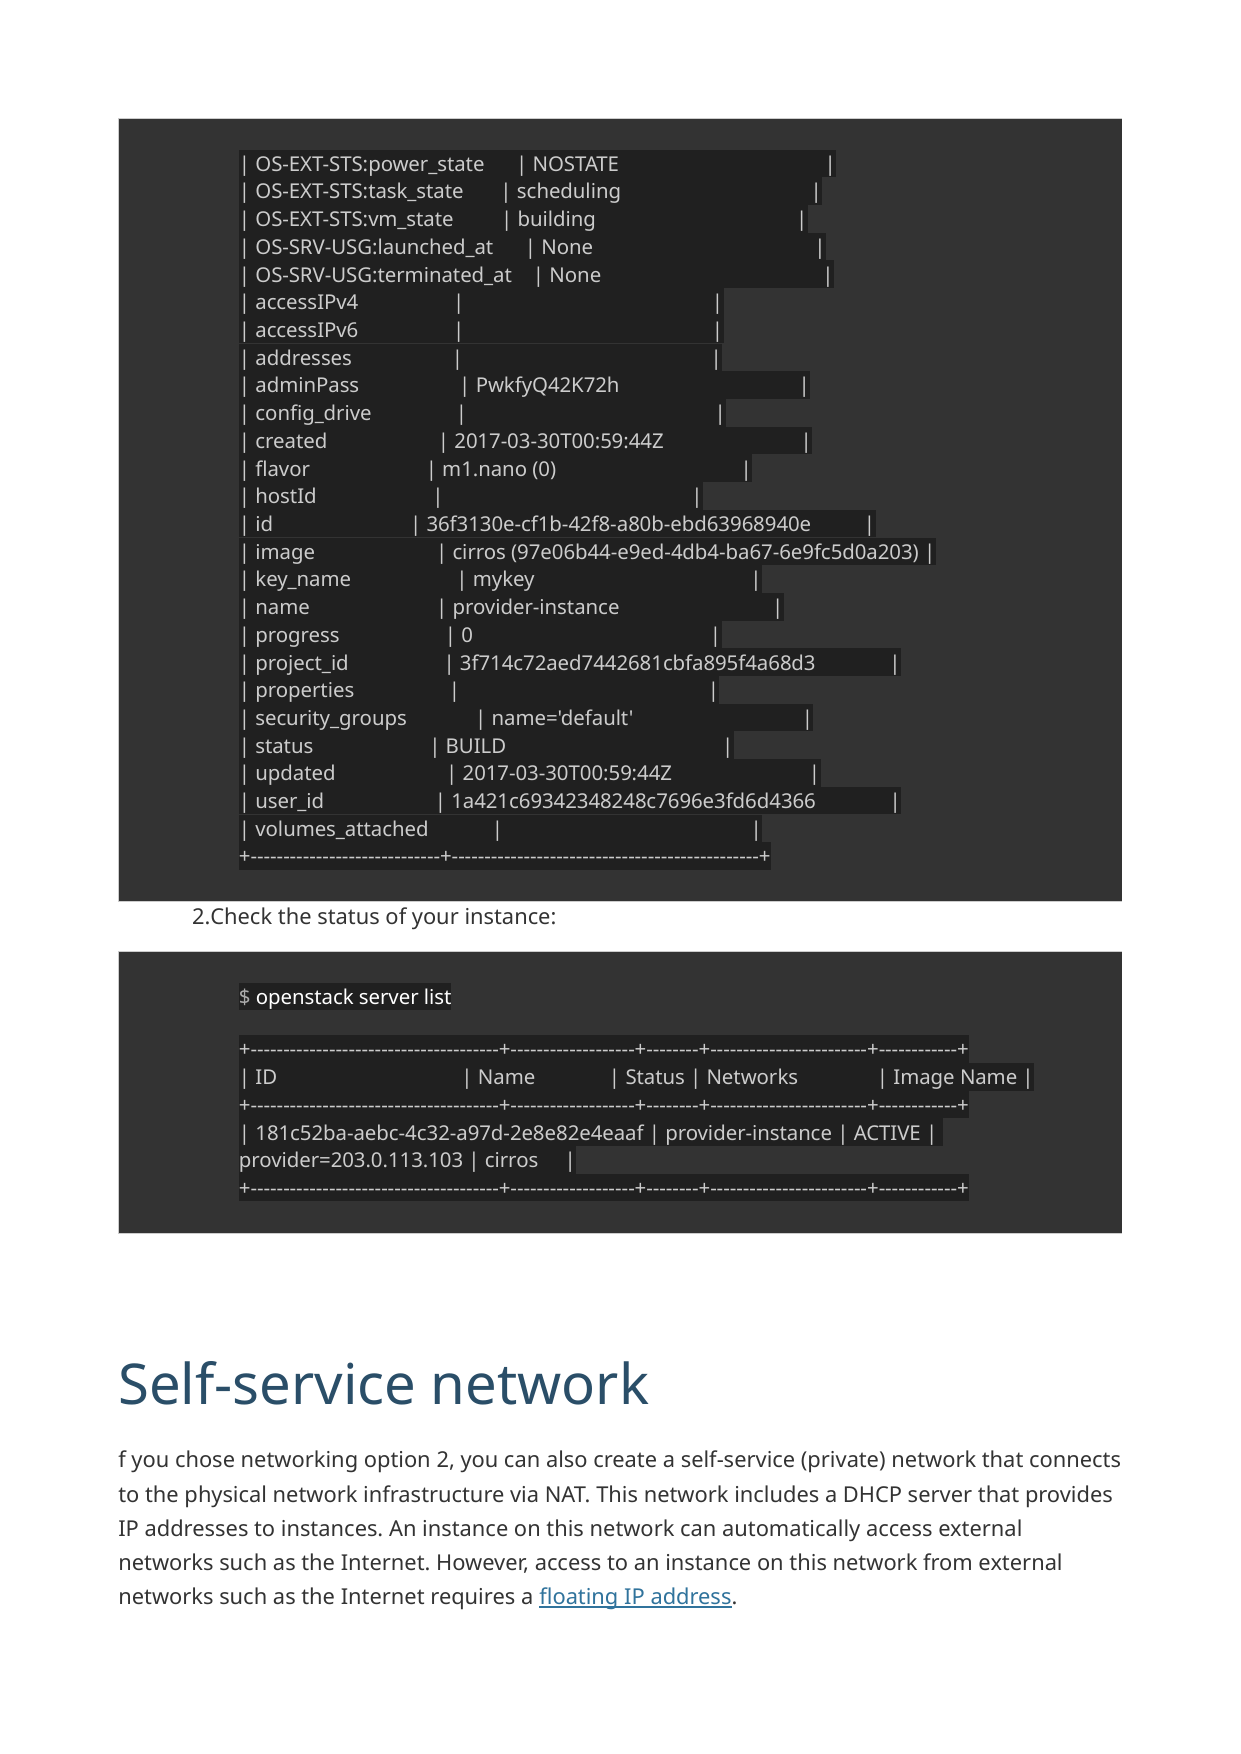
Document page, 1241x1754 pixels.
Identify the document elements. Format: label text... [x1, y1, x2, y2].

list | progress | 0 | [119, 589, 1122, 617]
list | OS-EXT-STS:vm_state | building | [119, 173, 1122, 201]
list | volumes_attached | | [119, 783, 1122, 811]
list | OS-EXT-STS:power_state | NOSTATE | [119, 119, 1122, 146]
list +--------------------------------------+-------------------+--------+------------------------+------------+ [119, 1004, 1122, 1031]
list | status | BUILD | [119, 700, 1122, 728]
list | flavor | m1.nano (0) | [119, 423, 1122, 451]
list | project_id | 3f714c72aed7442681cbfa895f4a68d3 | [119, 617, 1122, 644]
list | key_name | mykey | [119, 534, 1122, 561]
list | created | 2017-03-30T00:59:44Z | [119, 395, 1122, 423]
list | config_drive | | [119, 367, 1122, 395]
list | hostId | | [119, 451, 1122, 478]
list +--------------------------------------+-------------------+--------+------------------------+------------+ [119, 1142, 1122, 1233]
list | image | cirros (97e06b44-e9ed-4db4-ba67-6e9fc5d0a203) | [119, 506, 1122, 534]
list | name | provider-instance | [119, 561, 1122, 589]
list | user_id | 1a421c69342348248c7696e3fd6d4366 | [119, 755, 1122, 783]
subtitle Self-service network [118, 1344, 1122, 1421]
list | updated | 2017-03-30T00:59:44Z | [119, 728, 1122, 755]
list | OS-EXT-STS:task_state | scheduling | [119, 146, 1122, 173]
list | accessIPv4 | | [119, 257, 1122, 284]
list +-----------------------------+-----------------------------------------------+ [119, 811, 1122, 901]
list | addresses | | [119, 312, 1122, 340]
text f you chose networking option 2, you can also create a self-service (private) network that connects to the physical network infrastructure via NAT. This network includes a DHCP server that provides IP addresses to instances. An instance on this network can automatically access external networks such as the Internet. However, access to an instance on this network from external networks such as the Internet requires a floating IP address. [118, 1444, 1122, 1611]
list | 181c52ba-aebc-4c32-a97d-2e8e82e4eaaf | provider-instance | ACTIVE | provider=203.0.113.103 | cirros | [119, 1087, 1122, 1142]
list | id | 36f3130e-cf1b-42f8-a80b-ebd63968940e | [119, 478, 1122, 506]
list | ID | Name | Status | Networks | Image Name | [119, 1031, 1122, 1059]
list +--------------------------------------+-------------------+--------+------------------------+------------+ [119, 1059, 1122, 1087]
list | OS-SRV-USG:launched_at | None | [119, 201, 1122, 229]
list $ openstack server list [119, 952, 1122, 979]
list | OS-SRV-USG:terminated_at | None | [119, 229, 1122, 257]
list | security_groups | name='default' | [119, 672, 1122, 700]
list | adminPass | PwkfyQ42K72h | [119, 340, 1122, 367]
list | properties | | [119, 644, 1122, 672]
list | accessIPv6 | | [119, 284, 1122, 312]
list Check the status of your instance: [118, 902, 1122, 931]
